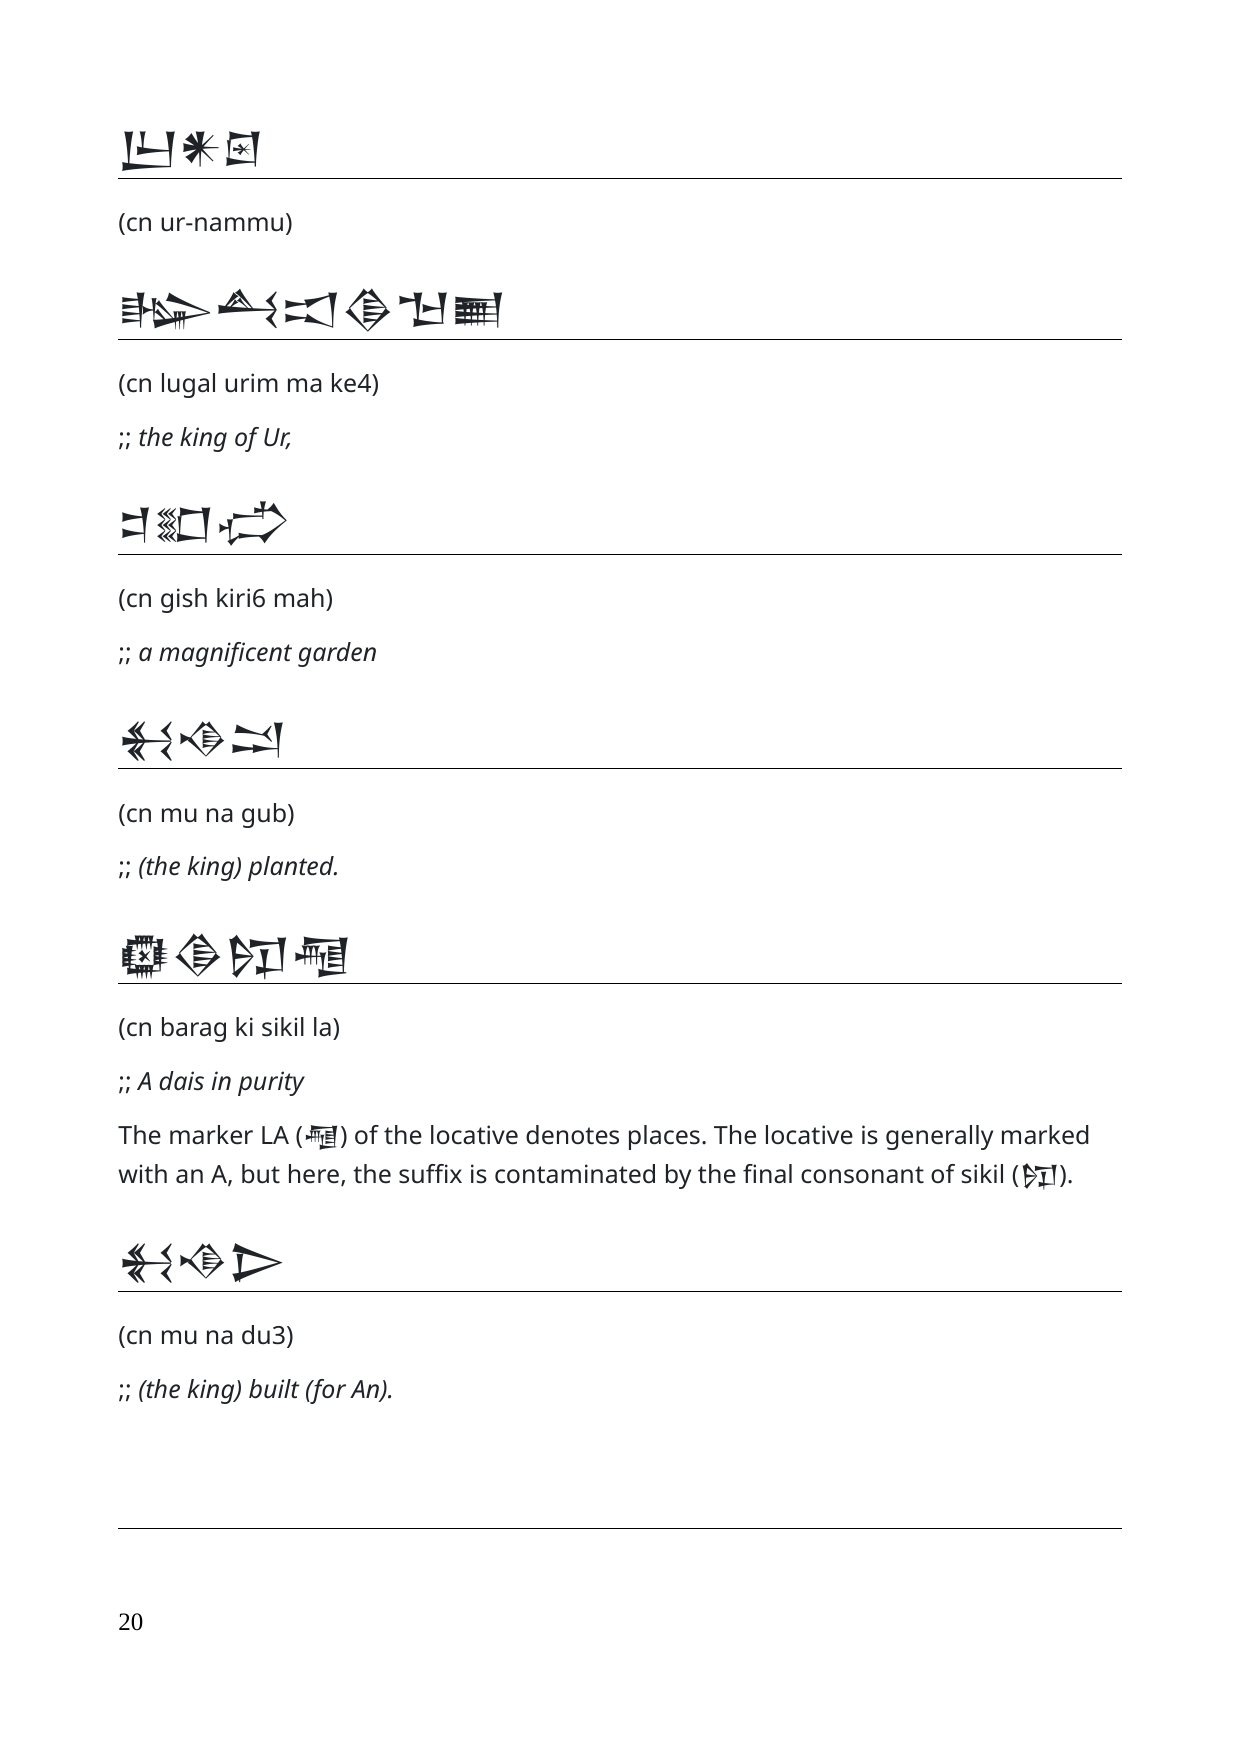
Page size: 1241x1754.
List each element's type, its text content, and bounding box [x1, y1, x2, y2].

subtitle 𒌨𒀭𒇉 [118, 118, 1122, 178]
subtitle 𒄑𒊬𒈤 [118, 494, 1122, 554]
subtitle 𒁈𒆠𒂖𒆷 [118, 923, 1122, 983]
text ;; (the king) planted. [118, 849, 1122, 883]
text (cn mu na du3) [118, 1318, 1122, 1352]
subtitle 𒈬𒈾𒁺 [118, 709, 1122, 768]
subtitle 𒈬𒈾𒆕 [118, 1231, 1122, 1291]
text (cn gish kiri6 mah) [118, 580, 1122, 614]
text ;; a magnificent garden [118, 634, 1122, 668]
text (cn lugal urim ma ke4) [118, 366, 1122, 400]
subtitle 𒈗𒋀𒀊𒆠𒈠𒆤 [118, 279, 1122, 339]
text ;; (the king) built (for An). [118, 1371, 1122, 1406]
text ;; the king of Ur, [118, 419, 1122, 453]
text (cn ur-nammu) [118, 204, 1122, 239]
text (cn barag ki sikil la) [118, 1010, 1122, 1044]
text (cn mu na gub) [118, 795, 1122, 829]
text ;; A dais in purity [118, 1064, 1122, 1098]
text The marker LA (𒆷) of the locative denotes places. The locative is generally marked with an A, but here, the suffix is contaminated by the final consonant of sikil (𒂖). [118, 1117, 1122, 1191]
